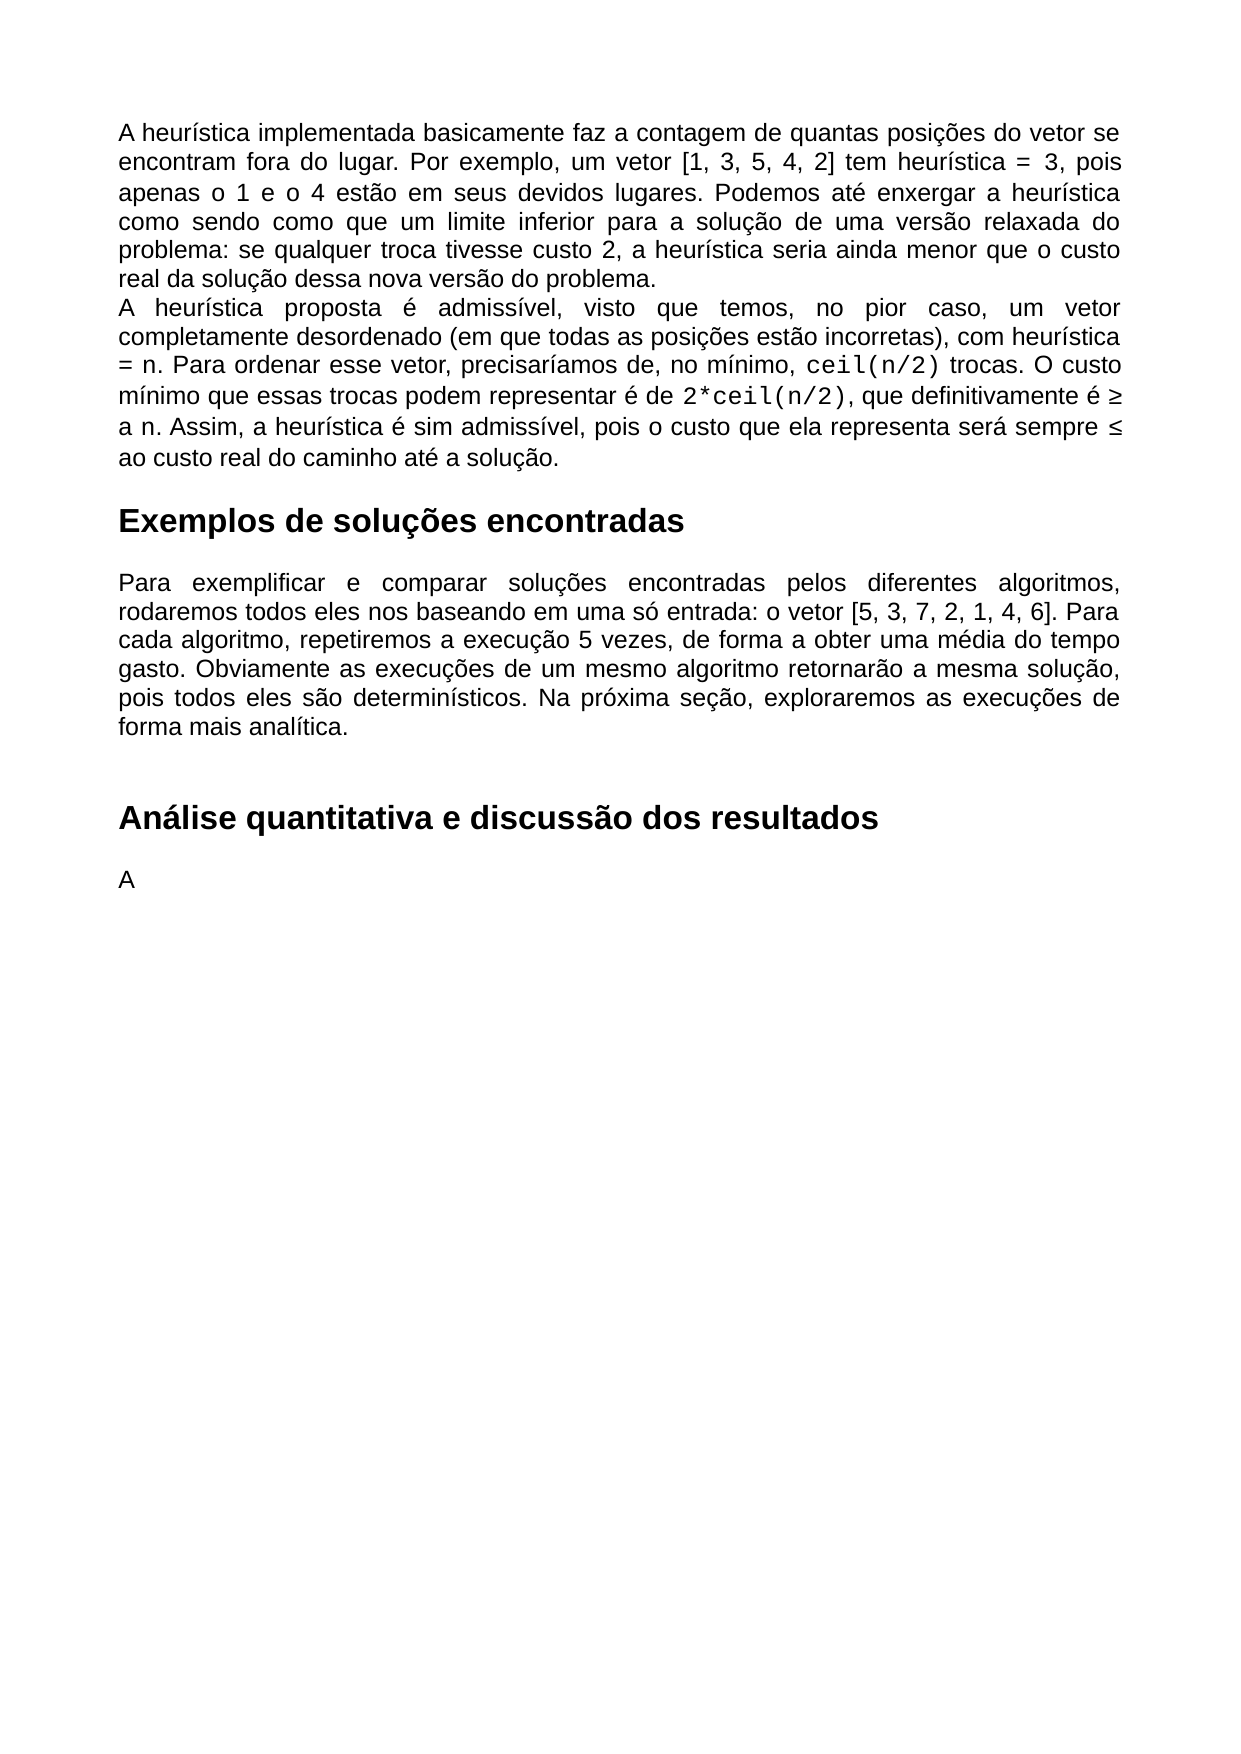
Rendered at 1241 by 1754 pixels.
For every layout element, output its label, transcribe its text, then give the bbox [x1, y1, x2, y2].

text A heurística proposta é admissível, visto que temos, no pior caso, um vetor completamente desordenado (em que todas as posições estão incorretas), com heurística = n. Para ordenar esse vetor, precisaríamos de, no mínimo, ceil(n/2) trocas. O custo mínimo que essas trocas podem representar é de 2*ceil(n/2), que definitivamente é ≥ a n. Assim, a heurística é sim admissível, pois o custo que ela representa será sempre ≤ ao custo real do caminho até a solução. [118, 293, 1122, 472]
text Para exemplificar e comparar soluções encontradas pelos diferentes algoritmos, rodaremos todos eles nos baseando em uma só entrada: o vetor [5, 3, 7, 2, 1, 4, 6]. Para cada algoritmo, repetiremos a execução 5 vezes, de forma a obter uma média do tempo gasto. Obviamente as execuções de um mesmo algoritmo retornarão a mesma solução, pois todos eles são determinísticos. Na próxima seção, exploraremos as execuções de forma mais analítica. [118, 568, 1122, 740]
text Exemplos de soluções encontradas [118, 501, 1122, 539]
text A [118, 865, 1122, 894]
text A heurística implementada basicamente faz a contagem de quantas posições do vetor se encontram fora do lugar. Por exemplo, um vetor [1, 3, 5, 4, 2] tem heurística = 3, pois apenas o 1 e o 4 estão em seus devidos lugares. Podemos até enxergar a heurística como sendo como que um limite inferior para a solução de uma versão relaxada do problema: se qualquer troca tivesse custo 2, a heurística seria ainda menor que o custo real da solução dessa nova versão do problema. [118, 118, 1122, 293]
text Análise quantitativa e discussão dos resultados [118, 798, 1122, 836]
